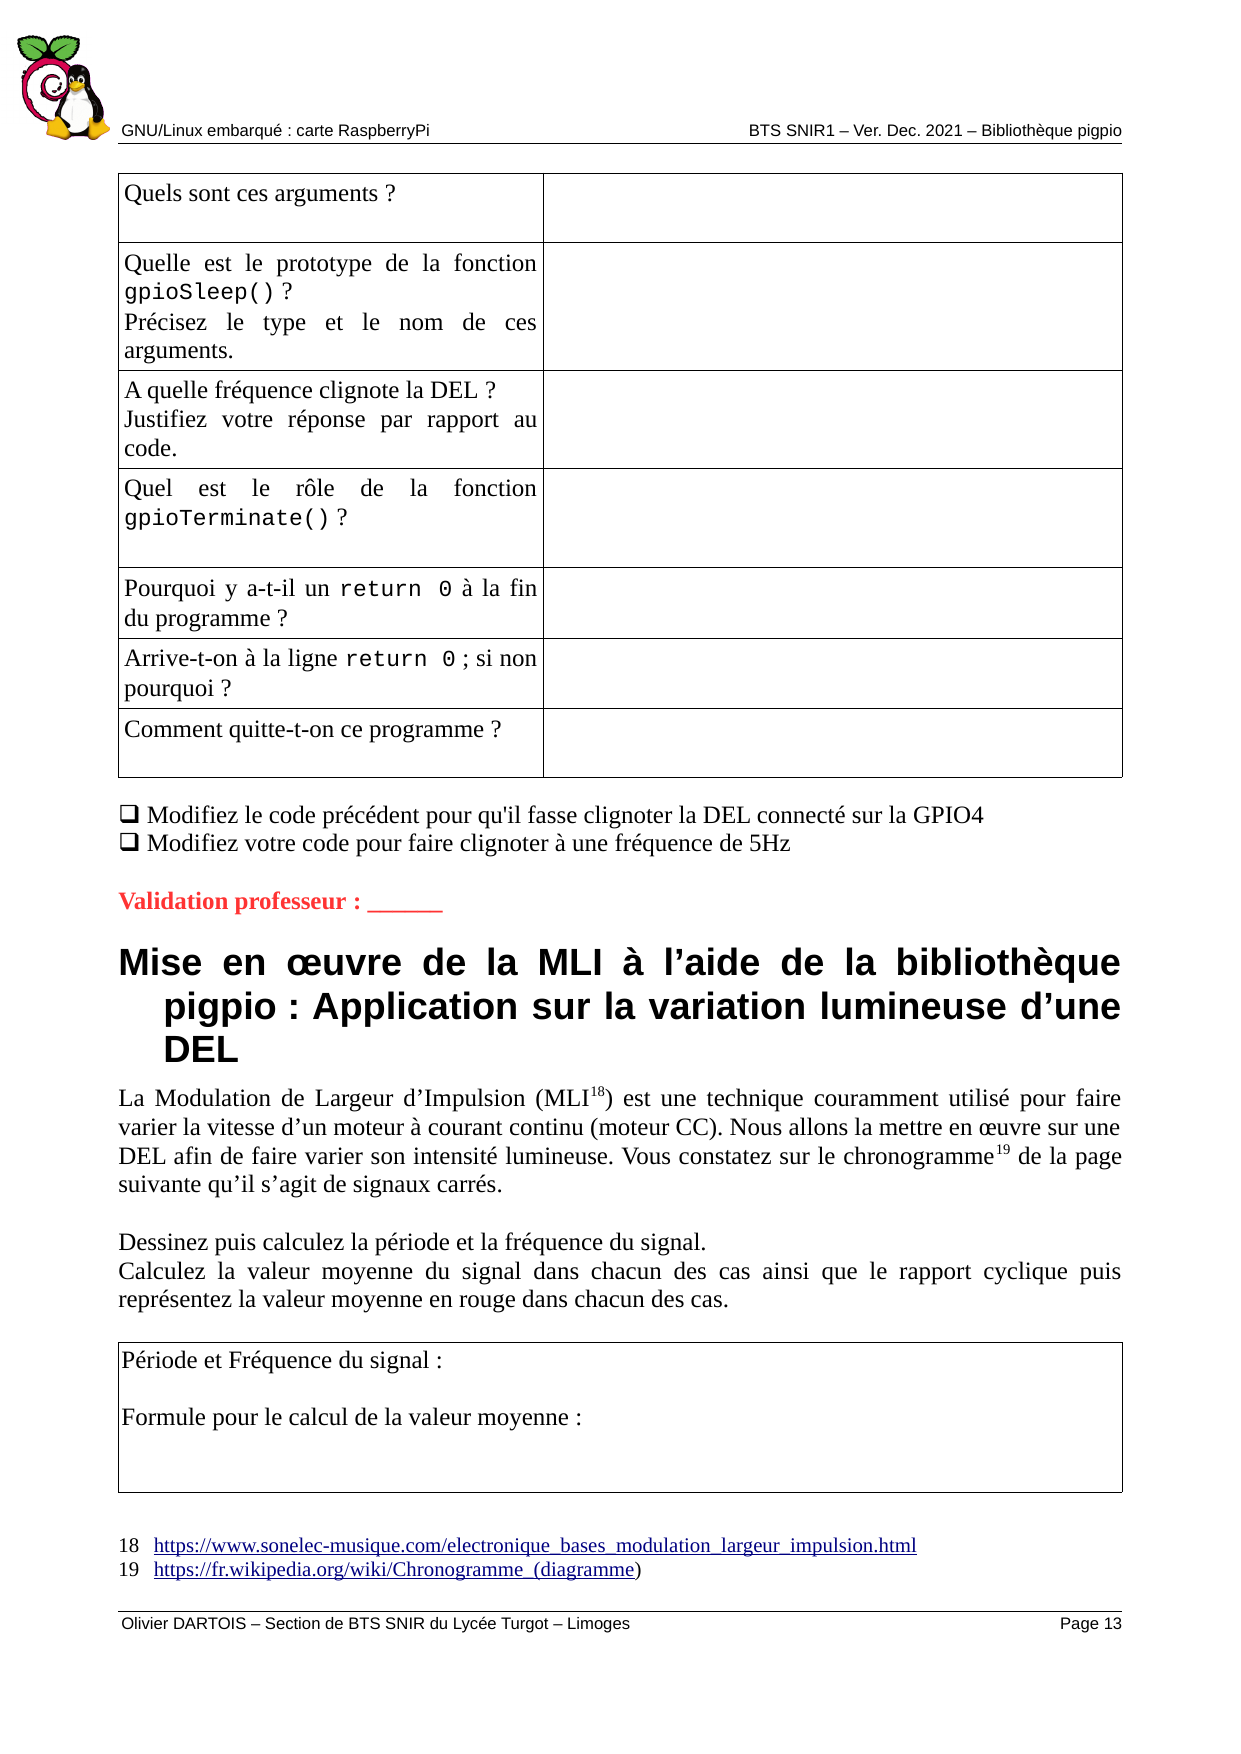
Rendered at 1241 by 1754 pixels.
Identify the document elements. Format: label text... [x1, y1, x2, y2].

text La Modulation de Largeur d’Impulsion (MLI) est une technique couramment utilisé pour faire varier la vitesse d’un moteur à courant continu (moteur CC). Nous allons la mettre en œuvre sur une DEL afin de faire varier son intensité lumineuse. Vous constatez sur le chronogramme de la page suivante qu’il s’agit de signaux carrés. [118, 1083, 1122, 1198]
text ❑ Modifiez votre code pour faire clignoter à une fréquence de 5Hz [118, 828, 1122, 857]
text Formule pour le calcul de la valeur moyenne : [119, 1399, 1122, 1431]
text Calculez la valeur moyenne du signal dans chacun des cas ainsi que le rapport cyclique puis représentez la valeur moyenne en rouge dans chacun des cas. [118, 1256, 1122, 1313]
table_cell [544, 469, 1122, 567]
table_cell [544, 568, 1122, 637]
table_cell Arrive-t-on à la ligne return 0 ; si non pourquoi ? [119, 639, 543, 708]
table_cell A quelle fréquence clignote la DEL ? Justifiez votre réponse par rapport au code. [119, 371, 543, 468]
text Période et Fréquence du signal : [119, 1343, 1122, 1374]
table_cell Pourquoi y a-t-il un return 0 à la fin du programme ? [119, 568, 543, 637]
table_cell Quels sont ces arguments ? [119, 174, 543, 242]
table_cell [544, 243, 1122, 370]
subtitle Mise en œuvre de la MLI à l’aide de la bibliothèque pigpio : Application sur la variation lumineuse d’une DEL [118, 940, 1122, 1071]
text https://fr.wikipedia.org/wiki/Chronogramme_(diagramme) [118, 1557, 1122, 1581]
table_cell Quel est le rôle de la fonction gpioTerminate() ? [119, 469, 543, 567]
picture [0, 31, 112, 142]
text https://www.sonelec-musique.com/electronique_bases_modulation_largeur_impulsion.html [118, 1533, 1122, 1557]
text Dessinez puis calculez la période et la fréquence du signal. [118, 1227, 1122, 1256]
text Validation professeur : ______ [118, 886, 1122, 915]
table_cell [544, 639, 1122, 708]
table_cell [544, 709, 1122, 777]
table_cell Comment quitte-t-on ce programme ? [119, 709, 543, 777]
table_cell Quelle est le prototype de la fonction gpioSleep() ? Précisez le type et le nom de ces arguments. [119, 243, 543, 370]
table_cell [544, 371, 1122, 468]
table_cell [544, 174, 1122, 242]
text ❑ Modifiez le code précédent pour qu'il fasse clignoter la DEL connecté sur la GPIO4 [118, 800, 1122, 828]
